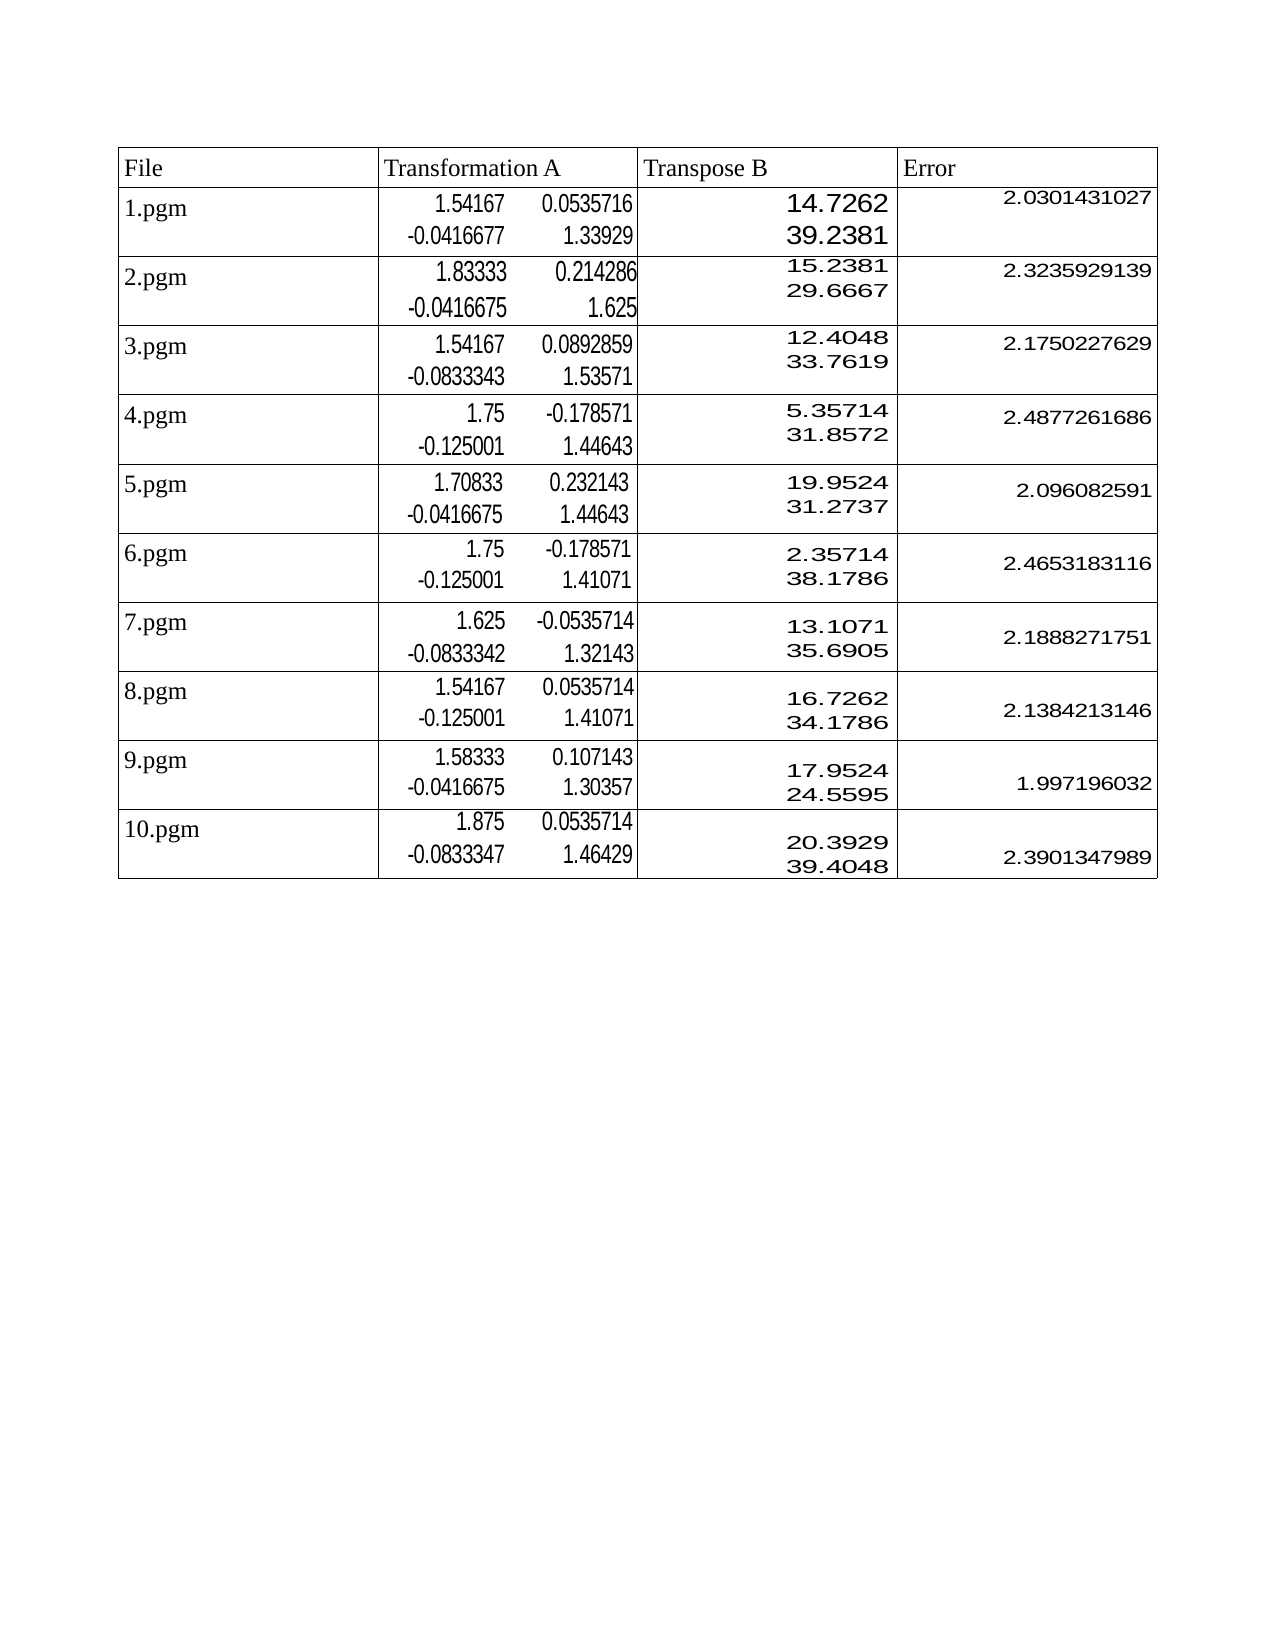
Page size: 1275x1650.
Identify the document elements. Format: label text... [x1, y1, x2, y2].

table_cell [379, 534, 637, 602]
table_cell [638, 326, 897, 394]
table_cell [898, 603, 1157, 671]
table_cell 7.pgm [119, 603, 378, 671]
table_header Error [898, 148, 1157, 187]
table_cell [379, 810, 637, 878]
table_cell [638, 188, 897, 256]
table_cell [898, 534, 1157, 602]
table_header Transformation A [379, 148, 637, 187]
table_cell [898, 395, 1157, 463]
table_cell [898, 257, 1157, 325]
table_cell [379, 672, 637, 740]
table_cell 8.pgm [119, 672, 378, 740]
table_cell 6.pgm [119, 534, 378, 602]
table_cell [379, 257, 637, 325]
table_cell 5.pgm [119, 465, 378, 532]
table_header Transpose B [638, 148, 897, 187]
table_cell [638, 534, 897, 602]
table_cell [898, 326, 1157, 394]
table_cell [379, 188, 637, 256]
table_cell [638, 672, 897, 740]
table_cell 4.pgm [119, 395, 378, 463]
table_cell [638, 603, 897, 671]
table_cell [638, 810, 897, 878]
table_cell [379, 465, 637, 532]
table_header File [119, 148, 378, 187]
table_cell [629, 270, 635, 279]
table_cell [379, 603, 637, 671]
table_cell [898, 465, 1157, 532]
table_cell [898, 672, 1157, 740]
table_cell [638, 257, 897, 325]
table_cell [638, 741, 897, 809]
table_cell 2.pgm [119, 257, 378, 325]
table_cell [898, 810, 1157, 878]
table_cell 10.pgm [119, 810, 378, 878]
table_cell [379, 395, 637, 463]
table_cell [638, 465, 897, 532]
table_cell 9.pgm [119, 741, 378, 809]
table_cell [638, 395, 897, 463]
table_cell 1.pgm [119, 188, 378, 256]
table_cell [898, 741, 1157, 809]
table_cell [379, 326, 637, 394]
table_cell [379, 741, 637, 809]
table_cell 3.pgm [119, 326, 378, 394]
table_cell [898, 188, 1157, 256]
